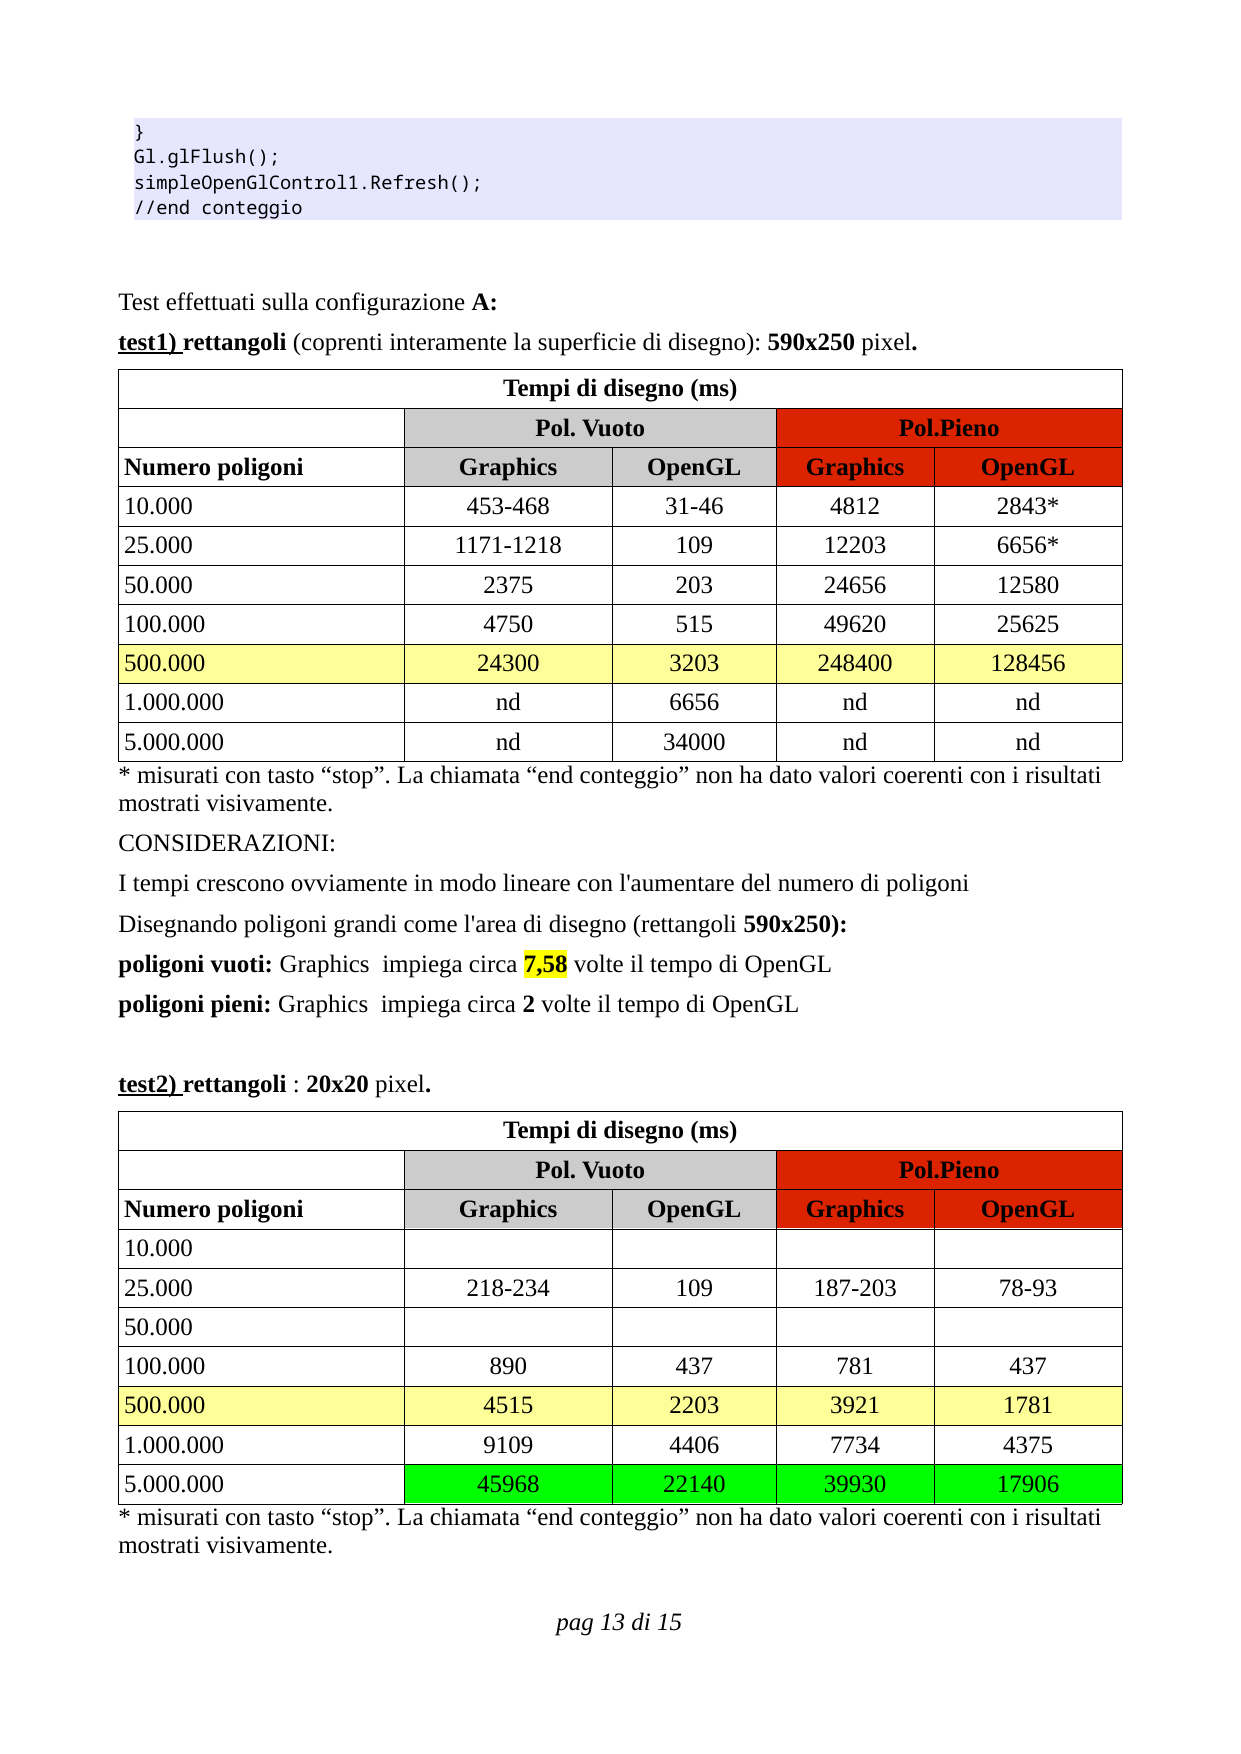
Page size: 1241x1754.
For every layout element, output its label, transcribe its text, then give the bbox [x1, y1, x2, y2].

table_cell 9109 [405, 1426, 612, 1464]
text * misurati con tasto “stop”. La chiamata “end conteggio” non ha dato valori coerenti con i risultati mostrati visivamente. [118, 762, 1122, 817]
table_cell 218-234 [405, 1269, 612, 1307]
table_cell 25.000 [119, 1269, 404, 1307]
table_cell [405, 1308, 612, 1346]
text I tempi crescono ovviamente in modo lineare con l'aumentare del numero di poligoni [118, 869, 1122, 897]
text * misurati con tasto “stop”. La chiamata “end conteggio” non ha dato valori coerenti con i risultati mostrati visivamente. [118, 1505, 1122, 1559]
table_cell [613, 1308, 776, 1346]
table_cell nd [935, 723, 1122, 761]
table_cell 1.000.000 [119, 1426, 404, 1464]
table_cell 50.000 [119, 566, 404, 604]
table_cell 890 [405, 1347, 612, 1386]
table_cell 100.000 [119, 1347, 404, 1386]
text simpleOpenGlControl1.Refresh(); [134, 169, 1122, 195]
table_cell 500.000 [119, 1387, 404, 1425]
table_cell 45968 [405, 1465, 612, 1503]
table_cell 49620 [777, 605, 934, 643]
table_cell nd [935, 684, 1122, 722]
text } [134, 118, 1122, 144]
table_cell 78-93 [935, 1269, 1122, 1307]
table_cell 100.000 [119, 605, 404, 643]
table_cell 24656 [777, 566, 934, 604]
table_cell 17906 [935, 1465, 1122, 1503]
table_cell Graphics [777, 1190, 934, 1228]
table_cell nd [777, 723, 934, 761]
table_cell 12580 [935, 566, 1122, 604]
table_cell 25.000 [119, 527, 404, 565]
table_cell 10.000 [119, 487, 404, 526]
text poligoni vuoti: Graphics impiega circa 7,58 volte il tempo di OpenGL [118, 950, 1122, 978]
table_cell 6656 [613, 684, 776, 722]
text test2) rettangoli : 20x20 pixel. [118, 1071, 1122, 1098]
table_cell 5.000.000 [119, 1465, 404, 1503]
table_cell 34000 [613, 723, 776, 761]
table_cell 31-46 [613, 487, 776, 526]
table_cell 4515 [405, 1387, 612, 1425]
table_cell 7734 [777, 1426, 934, 1464]
table_cell 50.000 [119, 1308, 404, 1346]
table_cell Pol. Vuoto [405, 1151, 776, 1189]
table_cell 453-468 [405, 487, 612, 526]
table_cell 2843* [935, 487, 1122, 526]
table_cell [613, 1230, 776, 1268]
table_cell 22140 [613, 1465, 776, 1503]
table_cell [935, 1308, 1122, 1346]
table_cell 109 [613, 1269, 776, 1307]
table_cell 500.000 [119, 645, 404, 683]
table_cell [119, 409, 404, 447]
table_cell 109 [613, 527, 776, 565]
table_cell 437 [613, 1347, 776, 1386]
table_cell 24300 [405, 645, 612, 683]
text CONSIDERAZIONI: [118, 829, 1122, 857]
table_cell 781 [777, 1347, 934, 1386]
table_cell nd [405, 684, 612, 722]
table_cell Graphics [777, 448, 934, 486]
table_cell OpenGL [613, 448, 776, 486]
table_cell 3203 [613, 645, 776, 683]
table_cell OpenGL [935, 448, 1122, 486]
text Test effettuati sulla configurazione A: [118, 288, 1122, 316]
table_cell Graphics [405, 448, 612, 486]
table_cell 3921 [777, 1387, 934, 1425]
table_cell 5.000.000 [119, 723, 404, 761]
table_cell 4812 [777, 487, 934, 526]
table_cell Numero poligoni [119, 1190, 404, 1228]
table_cell Pol.Pieno [777, 409, 1122, 447]
text Gl.glFlush(); [134, 144, 1122, 169]
table_cell [119, 1151, 404, 1189]
table_cell [777, 1308, 934, 1346]
table_cell [405, 1230, 612, 1268]
table_cell OpenGL [613, 1190, 776, 1228]
text Disegnando poligoni grandi come l'area di disegno (rettangoli 590x250): [118, 910, 1122, 937]
table_cell 4375 [935, 1426, 1122, 1464]
table_cell nd [405, 723, 612, 761]
table_header Tempi di disegno (ms) [119, 370, 1122, 408]
table_cell 1171-1218 [405, 527, 612, 565]
table_cell 203 [613, 566, 776, 604]
table_cell 437 [935, 1347, 1122, 1386]
table_cell 4406 [613, 1426, 776, 1464]
table_cell 248400 [777, 645, 934, 683]
table_cell Pol.Pieno [777, 1151, 1122, 1189]
table_cell 2203 [613, 1387, 776, 1425]
table_cell Numero poligoni [119, 448, 404, 486]
table_cell OpenGL [935, 1190, 1122, 1228]
table_cell Pol. Vuoto [405, 409, 776, 447]
table_cell Graphics [405, 1190, 612, 1228]
table_cell 187-203 [777, 1269, 934, 1307]
text poligoni pieni: Graphics impiega circa 2 volte il tempo di OpenGL [118, 990, 1122, 1018]
table_cell 128456 [935, 645, 1122, 683]
table_cell nd [777, 684, 934, 722]
table_cell [777, 1230, 934, 1268]
table_cell 12203 [777, 527, 934, 565]
table_cell [935, 1230, 1122, 1268]
table_cell 25625 [935, 605, 1122, 643]
table_cell 1.000.000 [119, 684, 404, 722]
text //end conteggio [134, 195, 1122, 220]
table_cell 39930 [777, 1465, 934, 1503]
table_cell 6656* [935, 527, 1122, 565]
text test1) rettangoli (coprenti interamente la superficie di disegno): 590x250 pixel. [118, 328, 1122, 356]
table_cell 4750 [405, 605, 612, 643]
table_cell 10.000 [119, 1230, 404, 1268]
table_cell 1781 [935, 1387, 1122, 1425]
table_header Tempi di disegno (ms) [119, 1112, 1122, 1150]
table_cell 515 [613, 605, 776, 643]
table_cell 2375 [405, 566, 612, 604]
